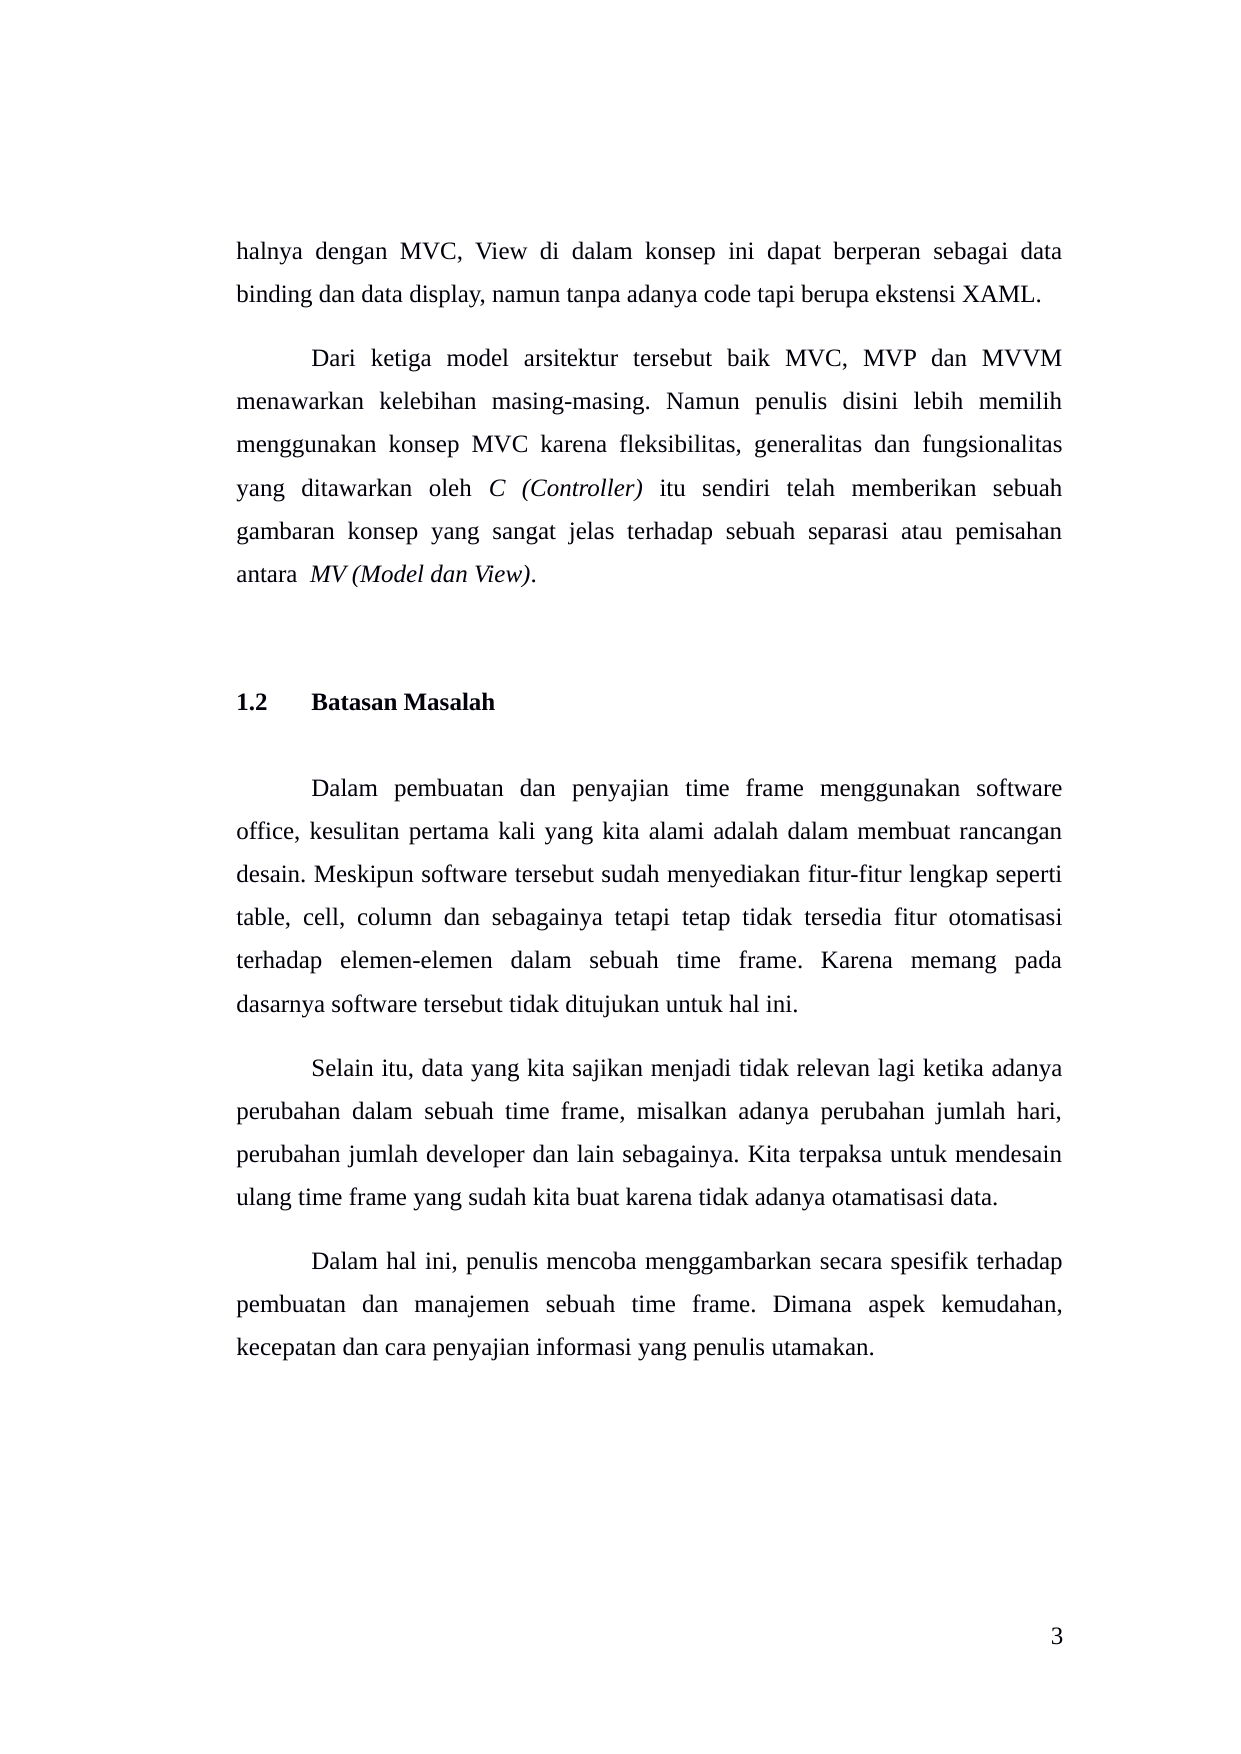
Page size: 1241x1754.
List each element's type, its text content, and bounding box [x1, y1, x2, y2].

text Dari ketiga model arsitektur tersebut baik MVC, MVP dan MVVM menawarkan kelebihan masing-masing. Namun penulis disini lebih memilih menggunakan konsep MVC karena fleksibilitas, generalitas dan fungsionalitas yang ditawarkan oleh C (Controller) itu sendiri telah memberikan sebuah gambaran konsep yang sangat jelas terhadap sebuah separasi atau pemisahan antara MV (Model dan View). [236, 343, 1063, 588]
text halnya dengan MVC, View di dalam konsep ini dapat berperan sebagai data binding dan data display, namun tanpa adanya code tapi berupa ekstensi XAML. [236, 236, 1063, 308]
text Selain itu, data yang kita sajikan menjadi tidak relevan lagi ketika adanya perubahan dalam sebuah time frame, misalkan adanya perubahan jumlah hari, perubahan jumlah developer dan lain sebagainya. Kita terpaksa untuk mendesain ulang time frame yang sudah kita buat karena tidak adanya otamatisasi data. [236, 1053, 1063, 1211]
text Dalam hal ini, penulis mencoba menggambarkan secara spesifik terhadap pembuatan dan manajemen sebuah time frame. Dimana aspek kemudahan, kecepatan dan cara penyajian informasi yang penulis utamakan. [236, 1246, 1063, 1361]
text Dalam pembuatan dan penyajian time frame menggunakan software office, kesulitan pertama kali yang kita alami adalah dalam membuat rancangan desain. Meskipun software tersebut sudah menyediakan fitur-fitur lengkap seperti table, cell, column dan sebagainya tetapi tetap tidak tersedia fitur otomatisasi terhadap elemen-elemen dalam sebuah time frame. Karena memang pada dasarnya software tersebut tidak ditujukan untuk hal ini. [236, 773, 1063, 1017]
subtitle Batasan Masalah [236, 687, 1063, 759]
